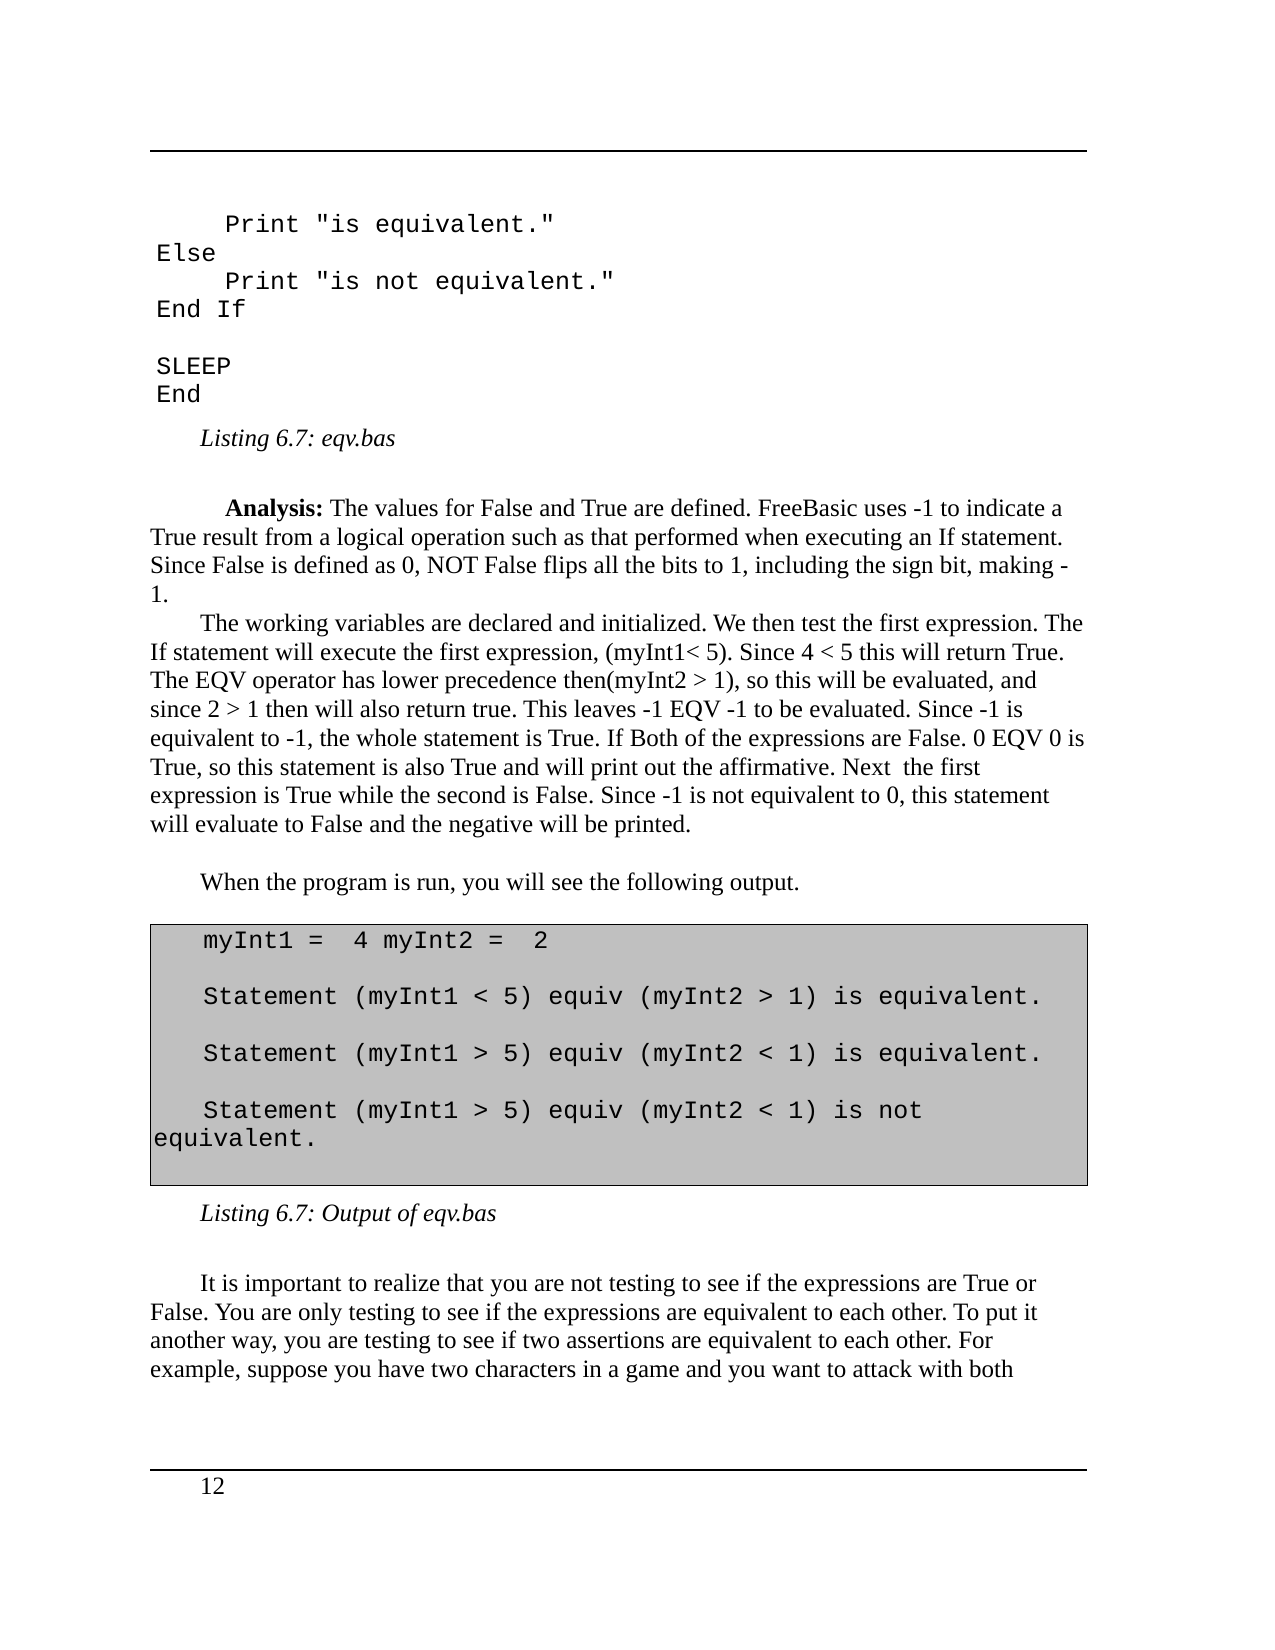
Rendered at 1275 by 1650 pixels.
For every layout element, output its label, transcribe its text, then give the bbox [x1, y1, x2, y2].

text myInt1 = 4 myInt2 = 2 [151, 925, 1087, 952]
text Print "is not equivalent." [150, 269, 1087, 297]
text Else [150, 240, 1087, 269]
text Statement (myInt1 < 5) equiv (myInt2 > 1) is equivalent. [151, 981, 1087, 1009]
text Statement (myInt1 > 5) equiv (myInt2 < 1) is not equivalent. [151, 1094, 1087, 1151]
text When the program is run, you will see the following output. [150, 867, 1087, 895]
text Listing 6.7: Output of eqv.bas [150, 1198, 1087, 1227]
text Print "is equivalent." [150, 212, 1087, 240]
text End If [150, 297, 1087, 325]
text The working variables are declared and initialized. We then test the first expression. The If statement will execute the first expression, (myInt1< 5). Since 4 < 5 this will return True. The EQV operator has lower precedence then(myInt2 > 1), so this will be evaluated, and since 2 > 1 then will also return true. This leaves -1 EQV -1 to be evaluated. Since -1 is equivalent to -1, the whole statement is True. If Both of the expressions are False. 0 EQV 0 is True, so this statement is also True and will print out the affirmative. Next the first expression is True while the second is False. Since -1 is not equivalent to 0, this statement will evaluate to False and the negative will be printed. [150, 608, 1087, 838]
text Analysis: The values for False and True are defined. FreeBasic uses -1 to indicate a True result from a logical operation such as that performed when executing an If statement. Since False is defined as 0, NOT False flips all the bits to 1, including the sign bit, making -1. [150, 493, 1087, 608]
text Listing 6.7: eqv.bas [150, 423, 1087, 452]
text It is important to realize that you are not testing to see if the expressions are True or False. You are only testing to see if the expressions are equivalent to each other. To put it another way, you are testing to see if two assertions are equivalent to each other. For example, suppose you have two characters in a game and you want to attack with both [150, 1268, 1087, 1383]
text SLEEP [150, 354, 1087, 382]
text Statement (myInt1 > 5) equiv (myInt2 < 1) is equivalent. [151, 1037, 1087, 1066]
text End [150, 382, 1087, 410]
